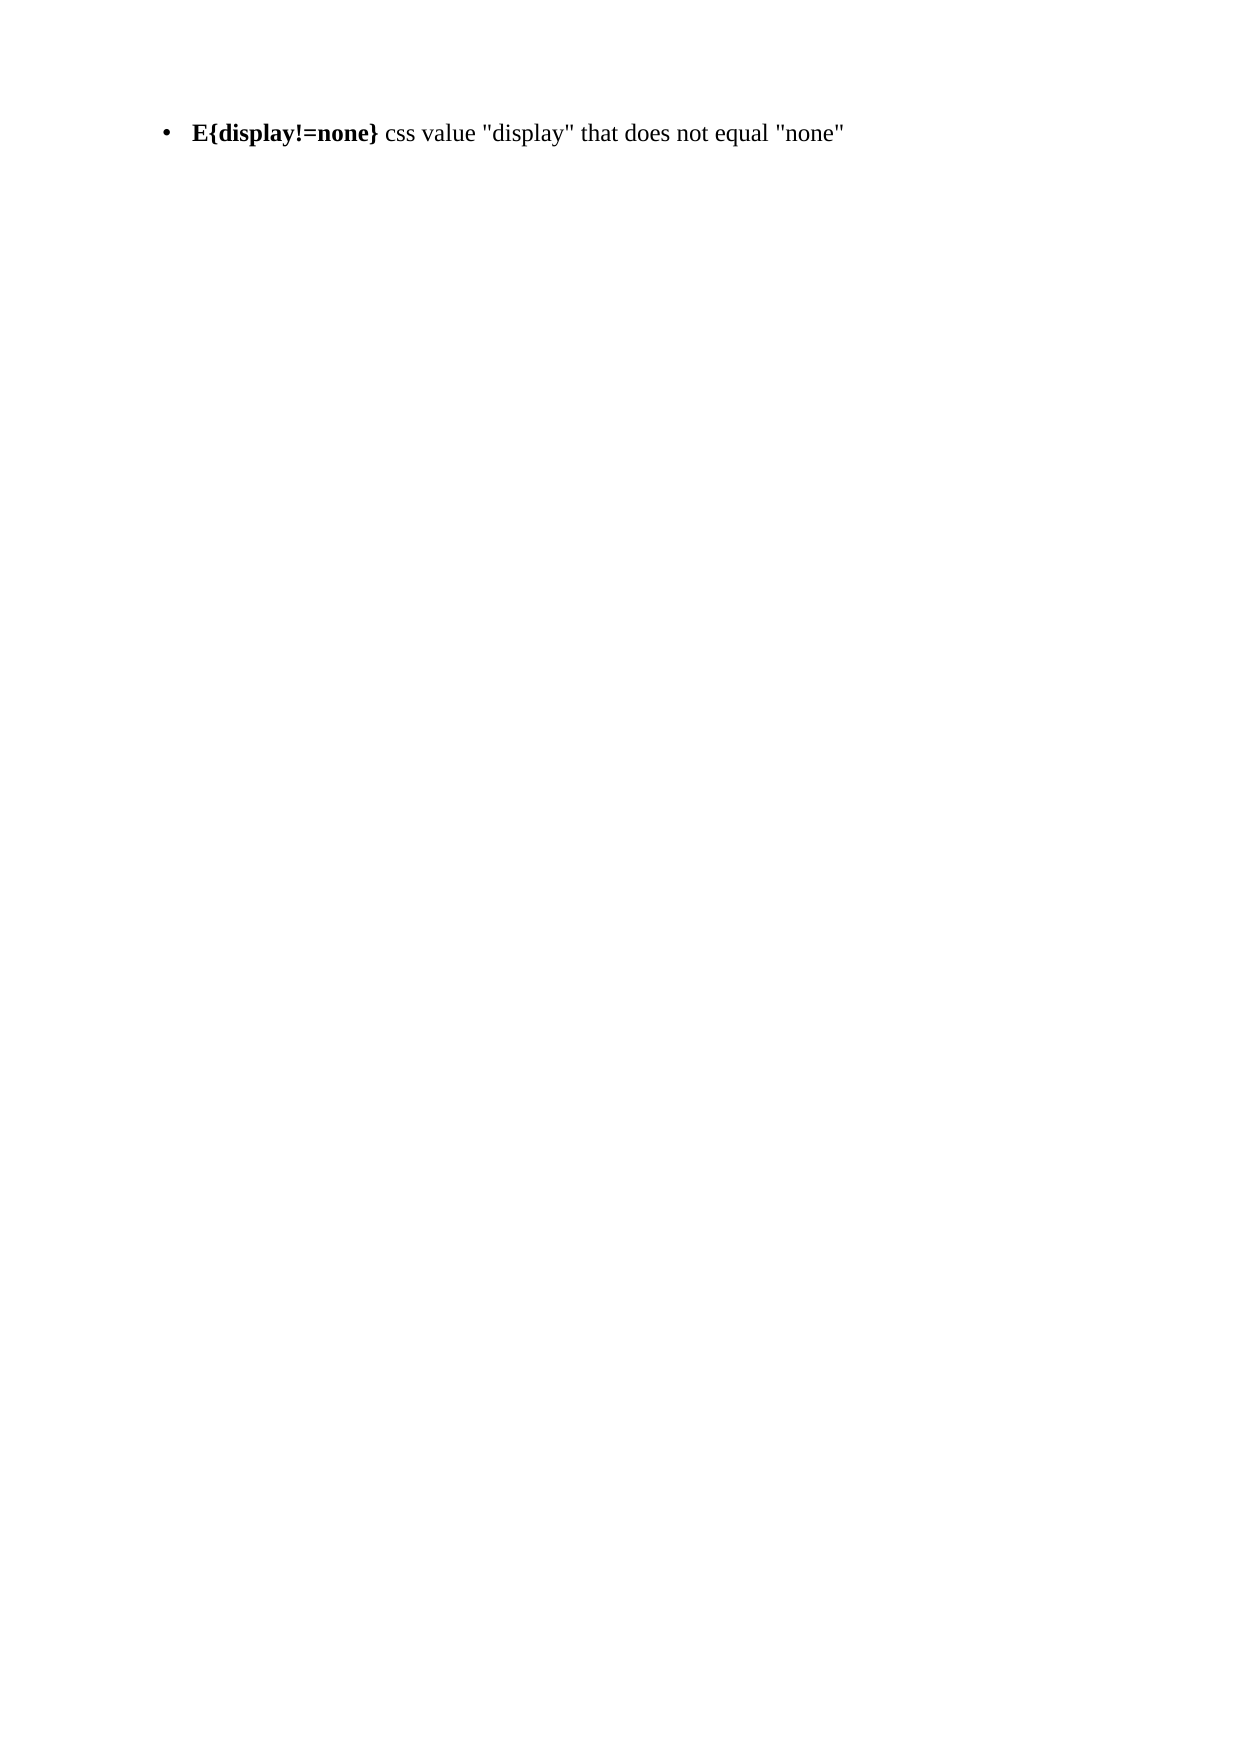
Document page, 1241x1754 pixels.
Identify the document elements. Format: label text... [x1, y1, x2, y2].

list E{display!=none} css value "display" that does not equal "none" [162, 118, 1122, 147]
